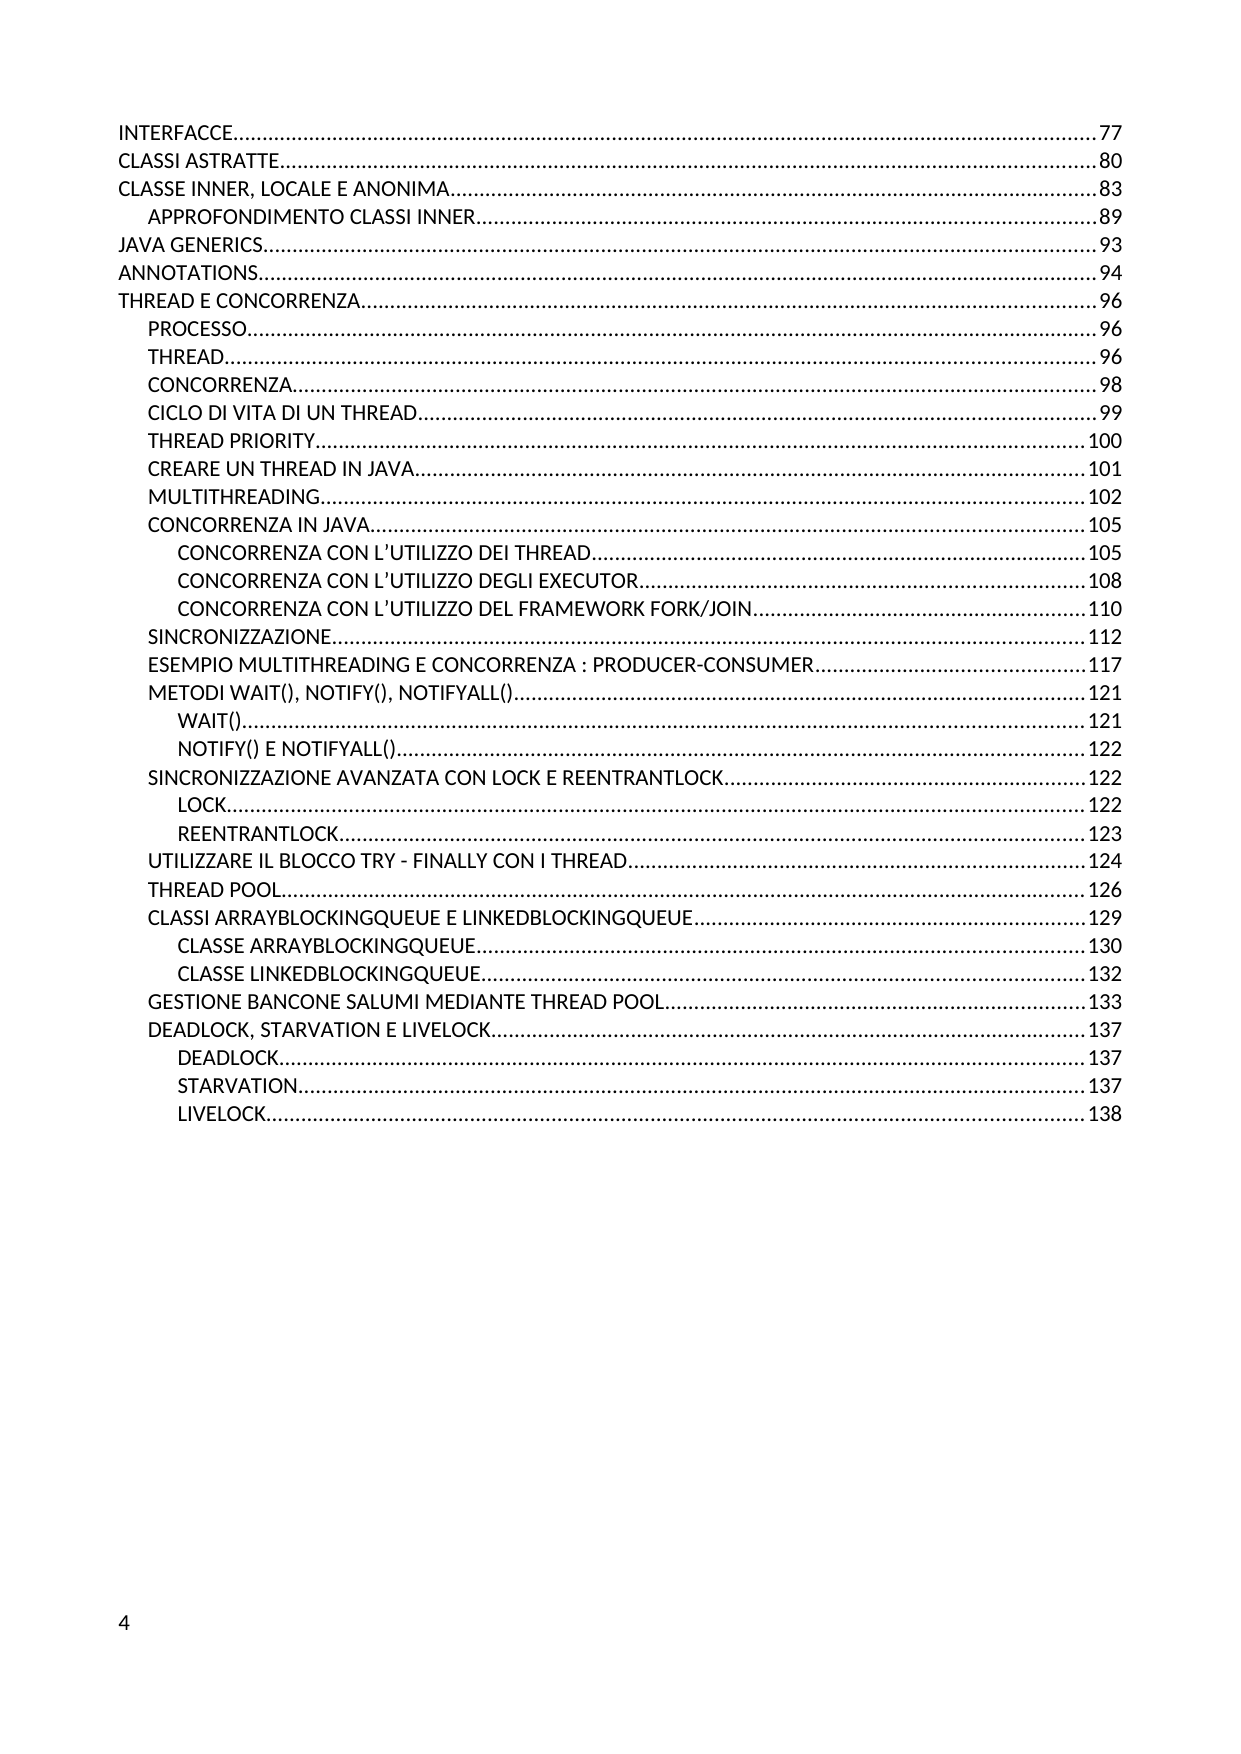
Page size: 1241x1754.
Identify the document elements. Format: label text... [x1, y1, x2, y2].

text INTERFACCE 77 [118, 118, 1122, 146]
text THREAD PRIORITY 100 [148, 426, 1122, 454]
text CONCORRENZA CON L’UTILIZZO DEI THREAD 105 [177, 538, 1122, 566]
text CLASSI ARRAYBLOCKINGQUEUE E LINKEDBLOCKINGQUEUE 129 [148, 903, 1122, 931]
text METODI WAIT(), NOTIFY(), NOTIFYALL() 121 [148, 678, 1122, 707]
text REENTRANTLOCK 123 [177, 819, 1122, 847]
text CLASSE LINKEDBLOCKINGQUEUE 132 [177, 959, 1122, 987]
text GESTIONE BANCONE SALUMI MEDIANTE THREAD POOL 133 [148, 987, 1122, 1015]
text THREAD E CONCORRENZA 96 [118, 286, 1122, 314]
text THREAD POOL 126 [148, 875, 1122, 903]
text CLASSE ARRAYBLOCKINGQUEUE 130 [177, 931, 1122, 959]
text ANNOTATIONS 94 [118, 258, 1122, 286]
text NOTIFY() E NOTIFYALL() 122 [177, 734, 1122, 763]
text CICLO DI VITA DI UN THREAD 99 [148, 398, 1122, 426]
text APPROFONDIMENTO CLASSI INNER 89 [148, 202, 1122, 230]
text CONCORRENZA IN JAVA 105 [148, 510, 1122, 538]
text CONCORRENZA 98 [148, 370, 1122, 398]
text SINCRONIZZAZIONE AVANZATA CON LOCK E REENTRANTLOCK 122 [148, 763, 1122, 791]
text CLASSI ASTRATTE 80 [118, 146, 1122, 174]
text LIVELOCK 138 [177, 1099, 1122, 1127]
text CONCORRENZA CON L’UTILIZZO DEL FRAMEWORK FORK/JOIN 110 [177, 594, 1122, 622]
text CLASSE INNER, LOCALE E ANONIMA 83 [118, 174, 1122, 202]
text MULTITHREADING 102 [148, 482, 1122, 510]
text UTILIZZARE IL BLOCCO TRY - FINALLY CON I THREAD 124 [148, 847, 1122, 875]
text CONCORRENZA CON L’UTILIZZO DEGLI EXECUTOR 108 [177, 566, 1122, 594]
text DEADLOCK, STARVATION E LIVELOCK 137 [148, 1015, 1122, 1043]
text DEADLOCK 137 [177, 1043, 1122, 1071]
text THREAD 96 [148, 342, 1122, 370]
text CREARE UN THREAD IN JAVA 101 [148, 454, 1122, 482]
text LOCK 122 [177, 791, 1122, 819]
text WAIT() 121 [177, 707, 1122, 734]
text STARVATION 137 [177, 1071, 1122, 1099]
text JAVA GENERICS 93 [118, 230, 1122, 258]
text SINCRONIZZAZIONE 112 [148, 622, 1122, 651]
text ESEMPIO MULTITHREADING E CONCORRENZA : PRODUCER-CONSUMER 117 [148, 651, 1122, 678]
text PROCESSO 96 [148, 314, 1122, 342]
